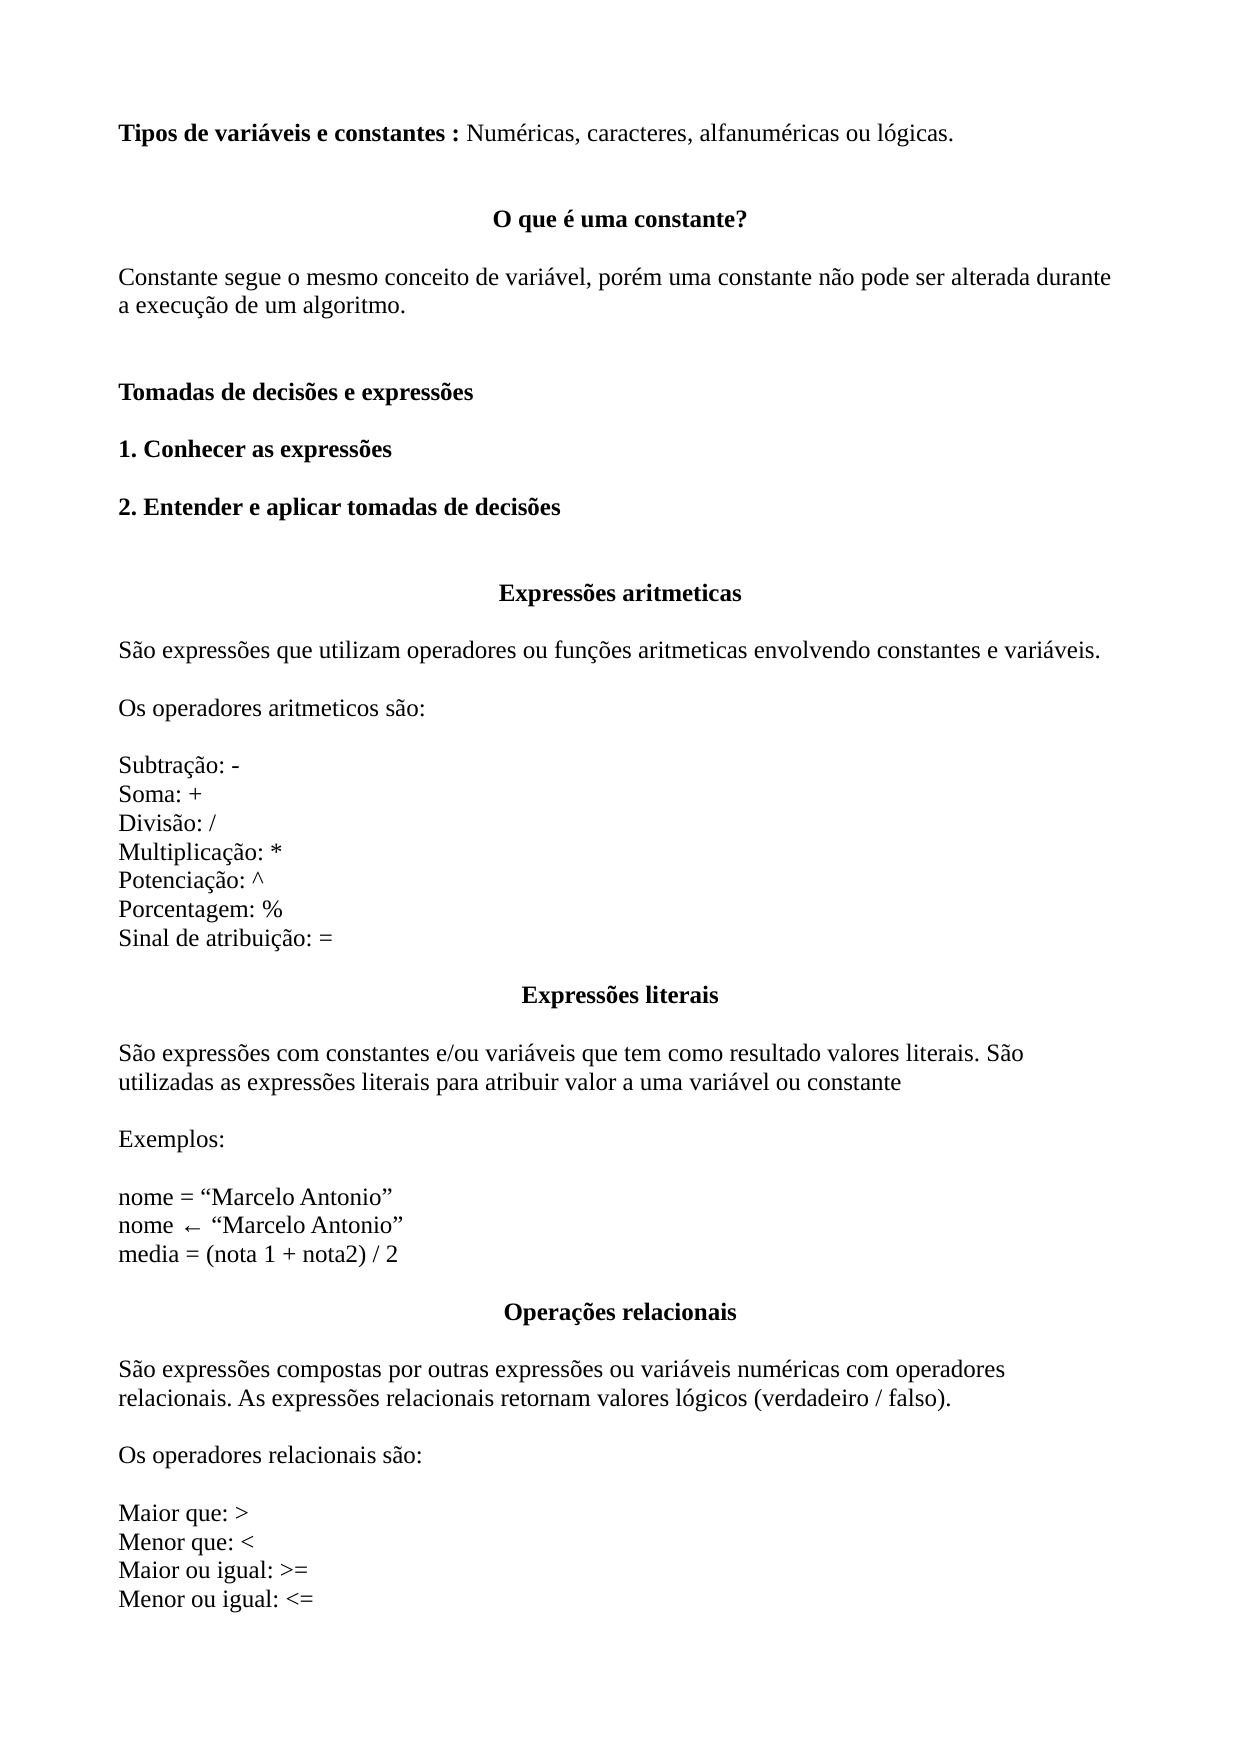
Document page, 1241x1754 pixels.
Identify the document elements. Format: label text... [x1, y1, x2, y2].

text Operações relacionais [118, 1297, 1122, 1326]
text Tomadas de decisões e expressões [118, 377, 1122, 406]
text 2. Entender e aplicar tomadas de decisões [118, 492, 1122, 521]
text nome ← “Marcelo Antonio” [118, 1211, 1122, 1239]
text Os operadores relacionais são: [118, 1441, 1122, 1469]
text media = (nota 1 + nota2) / 2 [118, 1239, 1122, 1268]
text São expressões compostas por outras expressões ou variáveis numéricas com operadores relacionais. As expressões relacionais retornam valores lógicos (verdadeiro / falso). [118, 1354, 1122, 1412]
text Expressões literais [118, 981, 1122, 1009]
text Os operadores aritmeticos são: [118, 693, 1122, 722]
text Menor ou igual: <= [118, 1584, 1122, 1613]
text O que é uma constante? [118, 204, 1122, 233]
text Expressões aritmeticas [118, 578, 1122, 607]
text Tipos de variáveis e constantes : Numéricas, caracteres, alfanuméricas ou lógicas. [118, 118, 1122, 147]
text Menor que: < [118, 1527, 1122, 1556]
text Subtração: - [118, 751, 1122, 779]
text São expressões que utilizam operadores ou funções aritmeticas envolvendo constantes e variáveis. [118, 636, 1122, 664]
text Porcentagem: % [118, 894, 1122, 923]
text Multiplicação: * [118, 837, 1122, 866]
text São expressões com constantes e/ou variáveis que tem como resultado valores literais. São utilizadas as expressões literais para atribuir valor a uma variável ou constante [118, 1038, 1122, 1096]
text Constante segue o mesmo conceito de variável, porém uma constante não pode ser alterada durante a execução de um algoritmo. [118, 262, 1122, 319]
text Soma: + [118, 779, 1122, 808]
text Maior que: > [118, 1498, 1122, 1527]
text Maior ou igual: >= [118, 1556, 1122, 1584]
text Potenciação: ^ [118, 866, 1122, 894]
text 1. Conhecer as expressões [118, 434, 1122, 463]
text Sinal de atribuição: = [118, 923, 1122, 952]
text nome = “Marcelo Antonio” [118, 1182, 1122, 1211]
text Exemplos: [118, 1124, 1122, 1153]
text Divisão: / [118, 808, 1122, 837]
